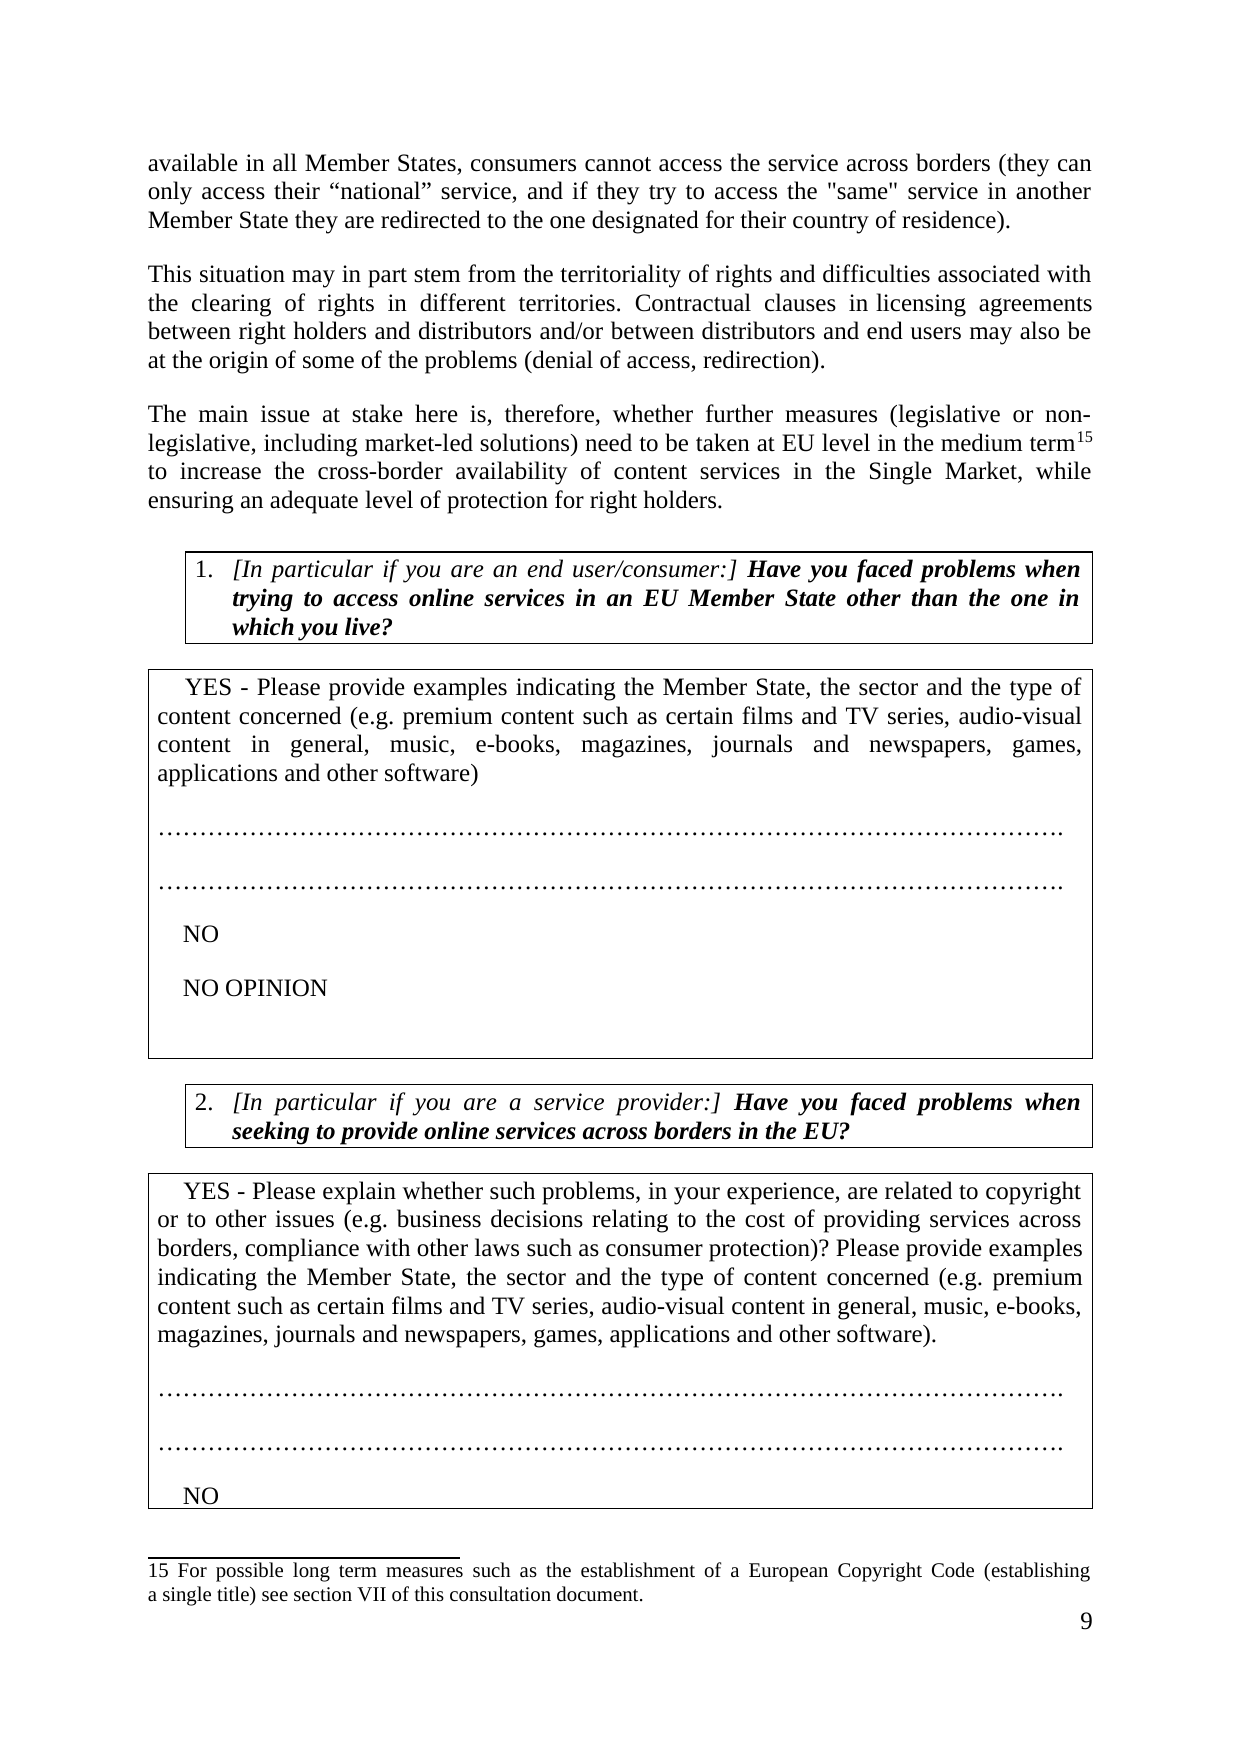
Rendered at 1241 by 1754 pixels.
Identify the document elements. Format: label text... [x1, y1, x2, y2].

text  YES - Please provide examples indicating the Member State, the sector and the type of content concerned (e.g. premium content such as certain films and TV series, audio-visual content in general, music, e-books, magazines, journals and newspapers, games, applications and other software) [149, 670, 1092, 787]
text  NO [149, 1478, 1092, 1508]
text The main issue at stake here is, therefore, whether further measures (legislative or non-legislative, including market-led solutions) need to be taken at EU level in the medium term to increase the cross-border availability of content services in the Single Market, while ensuring an adequate level of protection for right holders. [148, 399, 1093, 514]
list [In particular if you are an end user/consumer:] Have you faced problems when trying to access online services in an EU Member State other than the one in which you live? [186, 553, 1092, 643]
text This situation may in part stem from the territoriality of rights and difficulties associated with the clearing of rights in different territories. Contractual clauses in licensing agreements between right holders and distributors and/or between distributors and end users may also be at the origin of some of the problems (denial of access, redirection). [148, 259, 1093, 374]
text available in all Member States, consumers cannot access the service across borders (they can only access their “national” service, and if they try to access the "same" service in another Member State they are redirected to the one designated for their country of residence). [148, 148, 1093, 234]
text ………………………………………………………………………………………………. [149, 863, 1092, 894]
text  YES - Please explain whether such problems, in your experience, are related to copyright or to other issues (e.g. business decisions relating to the cost of providing services across borders, compliance with other laws such as consumer protection)? Please provide examples indicating the Member State, the sector and the type of content concerned (e.g. premium content such as certain films and TV series, audio-visual content in general, music, e-books, magazines, journals and newspapers, games, applications and other software). [149, 1174, 1092, 1348]
text For possible long term measures such as the establishment of a European Copyright Code (establishing a single title) see section VII of this consultation document. [148, 1558, 1093, 1606]
list [In particular if you are a service provider:] Have you faced problems when seeking to provide online services across borders in the EU? [186, 1085, 1092, 1147]
text ………………………………………………………………………………………………. [149, 1370, 1092, 1402]
text ………………………………………………………………………………………………. [149, 809, 1092, 841]
text ………………………………………………………………………………………………. [149, 1424, 1092, 1456]
text  NO [149, 916, 1092, 948]
text  NO OPINION [149, 970, 1092, 1002]
